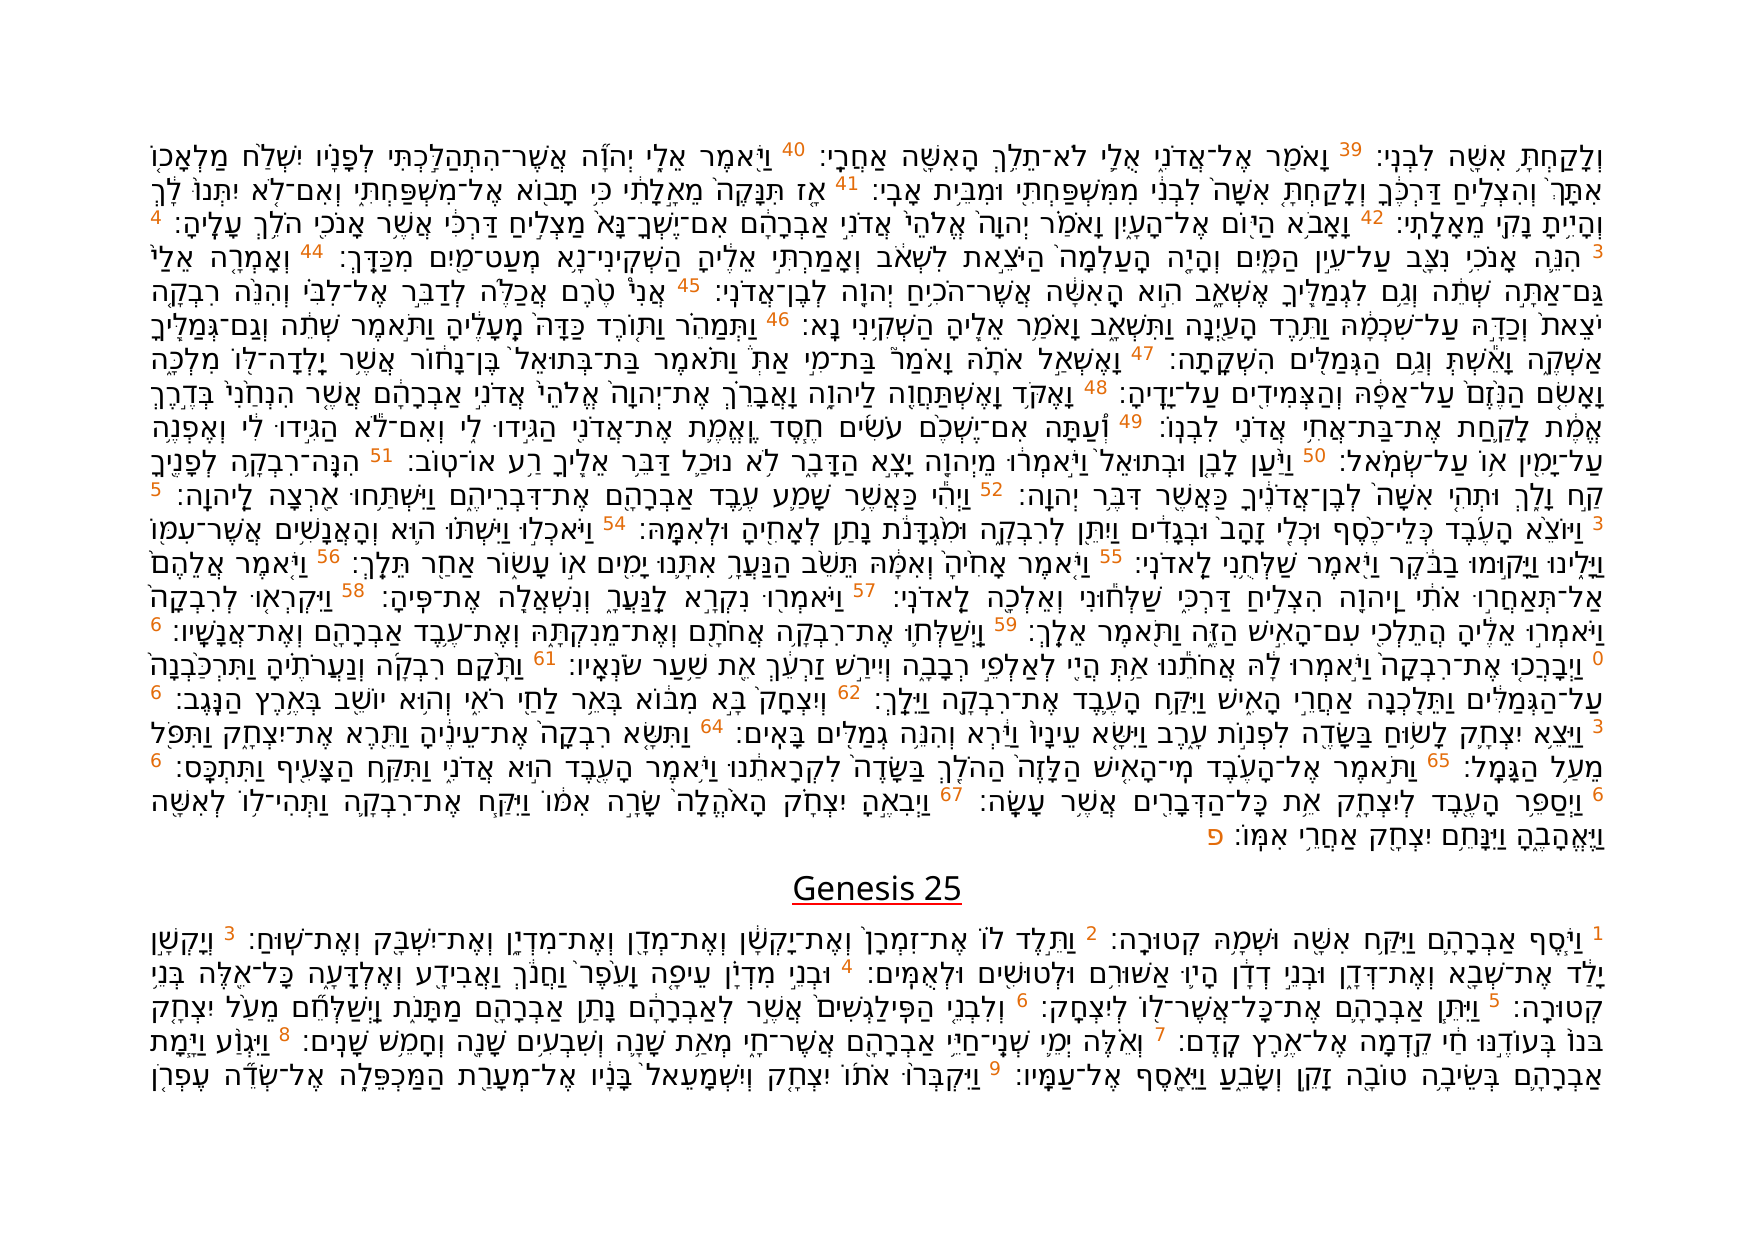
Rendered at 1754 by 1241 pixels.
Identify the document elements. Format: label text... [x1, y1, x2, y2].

text 1 וַיֹּ֧סֶף אַבְרָהָ֛ם וַיִּקַּ֥ח אִשָּׁ֖ה וּשְׁמָ֥הּ קְטוּרָֽה׃ 2 וַתֵּ֣לֶד ל֗וֹ אֶת־זִמְרָן֙ וְאֶת־יָקְשָׁ֔ן וְאֶת־מְדָ֖ן וְאֶת־מִדְיָ֑ן וְאֶת־יִשְׁבָּ֖ק וְאֶת־שֽׁוּחַ׃ ‬‬‬3 וְיָקְשָׁ֣ן יָלַ֔ד אֶת־שְׁבָ֖א וְאֶת־דְּדָ֑ן וּבְנֵ֣י דְדָ֔ן הָי֛וּ אַשּׁוּרִ֥ם וּלְטוּשִׁ֖ים וּלְאֻמִּֽים׃ ‬‬‬4 וּבְנֵ֣י מִדְיָ֗ן עֵיפָ֤ה וָעֵ֙פֶר֙ וַחֲנֹ֔ךְ וַאֲבִידָ֖ע וְאֶלְדָּעָ֑ה כָּל־אֵ֖לֶּה בְּנֵ֥י קְטוּרָֽה׃ ‬‬‬5 וַיִּתֵּ֧ן אַבְרָהָ֛ם אֶת־כָּל־אֲשֶׁר־ל֖וֹ לְיִצְחָֽק׃ ‬‬‬6 וְלִבְנֵ֤י הַפִּֽילַגְשִׁים֙ אֲשֶׁ֣ר לְאַבְרָהָ֔ם נָתַ֥ן אַבְרָהָ֖ם מַתָּנֹ֑ת וַֽיְשַׁלְּחֵ֞ם מֵעַ֨ל יִצְחָ֤ק בּנוֹ֙ בְּעוֹדֶ֣נּוּ חַ֔י קֵ֖דְמָה אֶל־אֶ֥רֶץ קֶֽדֶם׃ ‬‬‬7 וְאֵ֗לֶּה יְמֵ֛י שְׁנֵֽי־חַיֵּ֥י אַבְרָהָ֖ם אֲשֶׁר־חָ֑י מְאַ֥ת שָׁנָ֛ה וְשִׁבְעִ֥ים שָׁנָ֖ה וְחָמֵ֥שׁ שָׁנִֽים׃ ‬‬‬8 וַיִּגְוַ֨ע וַיָּ֧מָת אַבְרָהָ֛ם בְּשֵׂיבָ֥ה טוֹבָ֖ה זָקֵ֣ן וְשָׂבֵ֑עַ וַיֵּאָ֖סֶף אֶל־עַמָּֽיו׃ ‬‬‬9 וַיִּקְבְּר֨וּ אֹת֜וֹ יִצְחָ֤ק וְיִשְׁמָעֵאל֙ בָּנָ֔יו אֶל־מְעָרַ֖ת הַמַּכְפֵּלָ֑ה אֶל־שְׂדֵ֞ה עֶפְרֹ֤ן בֶּן־צֹ֙חַר֙ הַֽחִתִּ֔י אֲשֶׁ֖ר עַל־פְּנֵ֥י מַמְרֵֽא׃ ‬‬‬10 הַשָּׂדֶ֛ה אֲשֶׁר־קָנָ֥ה אַבְרָהָ֖ם מֵאֵ֣ת בְּנֵי־חֵ֑ת שָׁ֛מָּה קֻבַּ֥ר אַבְרָהָ֖ם וְשָׂרָ֥ה אִשְׁתּֽוֹ׃ ‬‬‬11 וַיְהִ֗י אַחֲרֵי֙ מ֣וֹת אַבְרָהָ֔ם וַיְבָ֥רֶךְ אֱלֹהִ֖ים אֶת־יִצְחָ֣ק בְּנ֑וֹ וַיֵּ֣שֶׁב יִצְחָ֔ק עִם־בְּאֵ֥ר לַחַ֖י רֹאִֽי׃ ס ‬‬‬12 וְאֵ֛לֶּה תֹּלְדֹ֥ת יִשְׁמָעֵ֖אל בֶּן־אַבְרָהָ֑ם אֲשֶׁ֨ר יָלְדָ֜ה הָגָ֧ר הַמִּצְרִ֛ית שִׁפְחַ֥ת שָׂרָ֖ה לְאַבְרָהָֽם׃ ‬‬‬13 וְאֵ֗לֶּה שְׁמוֹת֙ בְּנֵ֣י יִשְׁמָעֵ֔אל בִּשְׁמֹתָ֖ם לְתוֹלְדֹתָ֑ם בְּכֹ֤ר יִשְׁמָעֵאל֙ נְבָיֹ֔ת וְקֵדָ֥ר וְאַדְבְּאֵ֖ל וּמִבְשָֽׂם׃ ‬‬‬14 וּמִשְׁמָ֥ע וְדוּמָ֖ה וּמַשָּֽׂא׃ ‬‬‬15 חֲדַ֣ד וְתֵימָ֔א יְט֥וּר נָפִ֖ישׁ וָקֵֽדְמָה׃ ‬‬‬16 אֵ֣לֶּה הֵ֞ם בְּנֵ֤י יִשְׁמָעֵאל֙ וְאֵ֣לֶּה שְׁמֹתָ֔ם בְּחַצְרֵיהֶ֖ם וּבְטִֽירֹתָ֑ם שְׁנֵים־עָשָׂ֥ר נְשִׂיאִ֖ם לְאֻמֹּתָֽם׃ ‬‬‬17 וְאֵ֗לֶּה שְׁנֵי֙ חַיֵּ֣י יִשְׁמָעֵ֔אל מְאַ֥ת שָׁנָ֛ה וּשְׁלֹשִׁ֥ים שָׁנָ֖ה וְשֶׁ֣בַע שָׁנִ֑ים וַיִּגְוַ֣ע וַיָּ֔מָת וַיֵּאָ֖סֶף אֶל־עַמָּֽיו׃ ‬‬‬18 וַיִּשְׁכְּנ֨וּ מֽ͏ֵחֲוִילָ֜ה עַד־שׁ֗וּר אֲשֶׁר֙ עַל־פְּנֵ֣י מִצְרַ֔יִם בֹּאֲכָ֖ה אַשּׁ֑וּרָה עַל־פְּנֵ֥י כָל־אֶחָ֖יו נָפָֽל׃ פ ‬‬‬‬‬‬‬‬‬‬‬‬‬‬‬‬‬‬‬‬ [150, 922, 1604, 1092]
text 1 וְאַבְרָהָ֣ם זָקֵ֔ן בָּ֖א בַּיָּמִ֑ים וֽ͏ַיהוָ֛ה בֵּרַ֥ךְ אֶת־אַבְרָהָ֖ם בַּכֹּֽל׃ 2 וַיֹּ֣אמֶר אַבְרָהָ֗ם אֶל־עַבְדּוֹ֙ זְקַ֣ן בֵּית֔וֹ הַמֹּשֵׁ֖ל בְּכָל־אֲשֶׁר־ל֑וֹ שִֽׂים־נָ֥א יָדְךָ֖ תַּ֥חַת יְרֵכִֽי׃ ‬‬‬3 וְאַשְׁבִּ֣יעֲךָ֔ בּֽ͏ַיהוָה֙ אֱלֹהֵ֣י הַשָּׁמַ֔יִם וֽ͏ֵאלֹהֵ֖י הָאָ֑רֶץ אֲשֶׁ֨ר לֹֽא־תִקַּ֤ח אִשָּׁה֙ לִבְנִ֔י מִבְּנוֹת֙ הַֽכְּנַעֲנִ֔י אֲשֶׁ֥ר אָנֹכִ֖י יוֹשֵׁ֥ב בְּקִרְבּֽוֹ׃ ‬‬‬4 כִּ֧י אֶל־אַרְצִ֛י וְאֶל־מוֹלַדְתִּ֖י תֵּלֵ֑ךְ וְלָקַחְתָּ֥ אִשָּׁ֖ה לִבְנִ֥י לְיִצְחָֽק׃ ‬‬‬5 וַיֹּ֤אמֶר אֵלָיו֙ הָעֶ֔בֶד אוּלַי֙ לֹא־תֹאבֶ֣ה הָֽאִשָּׁ֔ה לָלֶ֥כֶת אַחֲרַ֖י אֶל־הָאָ֣רֶץ הַזֹּ֑את הֶֽהָשֵׁ֤ב אָשִׁיב֙ אֶת־בִּנְךָ֔ אֶל־הָאָ֖רֶץ אֲשֶׁר־יָצָ֥אתָ מִשָּֽׁם׃ ‬‬‬6 וַיֹּ֥אמֶר אֵלָ֖יו אַבְרָהָ֑ם הִשָּׁ֣מֶר לְךָ֔ פֶּן־תָּשִׁ֥יב אֶת־בְּנִ֖י שָֽׁמָּה׃ ‬‬‬7 יְהוָ֣ה ׀ אֱלֹהֵ֣י הַשָּׁמַ֗יִם אֲשֶׁ֨ר לְקָחַ֜נִי מִבֵּ֣ית אָבִי֮ וּמֵאֶ֣רֶץ מֽוֹלַדְתִּי֒ וַאֲשֶׁ֨ר דִּבֶּר־לִ֜י וַאֲשֶׁ֤ר נִֽשְׁבַּֽע־לִי֙ לֵאמֹ֔ר לְזַ֨רְעֲךָ֔ אֶתֵּ֖ן אֶת־הָאָ֣רֶץ הַזֹּ֑את ה֗וּא יִשְׁלַ֤ח מַלְאָכוֹ֙ לְפָנֶ֔יךָ וְלָקַחְתָּ֥ אִשָּׁ֛ה לִבְנִ֖י מִשָּֽׁם׃ ‬‬‬8 וְאִם־לֹ֨א תֹאבֶ֤ה הָֽאִשָּׁה֙ לָלֶ֣כֶת אַחֲרֶ֔יךָ וְנִקִּ֕יתָ מִשְּׁבֻעָתִ֖י זֹ֑את רַ֣ק אֶת־בְּנִ֔י לֹ֥א תָשֵׁ֖ב שָֽׁמָּה׃ ‬‬‬9 וַיָּ֤שֶׂם הָעֶ֙בֶד֙ אֶת־יָד֔וֹ תַּ֛חַת יֶ֥רֶךְ אַבְרָהָ֖ם אֲדֹנָ֑יו וַיִּשָּׁ֣בַֽע ל֔וֹ עַל־הַדָּבָ֖ר הַזֶּֽה׃ ‬‬‬10 וַיִּקַּ֣ח הָ֠עֶבֶד עֲשָׂרָ֨ה גְמַלִּ֜ים מִגְּמַלֵּ֤י אֲדֹנָיו֙ וַיֵּ֔לֶךְ וְכָל־ט֥וּב אֲדֹנָ֖יו בְּיָד֑וֹ וַיָּ֗קָם וַיֵּ֛לֶךְ אֶל־אֲרַ֥ם נֽ͏ַהֲרַ֖יִם אֶל־עִ֥יר נָחֽוֹר׃ ‬‬‬11 וַיַּבְרֵ֧ךְ הַגְּמַלִּ֛ים מִח֥וּץ לָעִ֖יר אֶל־בְּאֵ֣ר הַמָּ֑יִם לְעֵ֣ת עֶ֔רֶב לְעֵ֖ת צֵ֥את הַשֹּׁאֲבֹֽת׃ ‬‬‬12 וַיֹּאמַ֓ר ׀ יְהוָ֗ה אֱלֹהֵי֙ אֲדֹנִ֣י אַבְרָהָ֔ם הַקְרֵה־נָ֥א לְפָנַ֖י הַיּ֑וֹם וַעֲשֵׂה־חֶ֕סֶד עִ֖ם אֲדֹנִ֥י אַבְרָהָֽם׃ ‬‬‬13 הִנֵּ֛ה אָנֹכִ֥י נִצָּ֖ב עַל־עֵ֣ין הַמָּ֑יִם וּבְנוֹת֙ אַנְשֵׁ֣י הָעִ֔יר יֹצְאֹ֖ת לִשְׁאֹ֥ב מָֽיִם׃ ‬‬‬14 וְהָיָ֣ה הַֽנַּעֲרָ֗ אֲשֶׁ֨ר אֹמַ֤ר אֵלֶ֙יהָ֙ הַטִּי־נָ֤א כַדֵּךְ֙ וְאֶשְׁתֶּ֔ה וְאָמְרָ֣ה שְׁתֵ֔ה וְגַם־גְּמַלֶּ֖יךָ אַשְׁקֶ֑ה אֹתָ֤הּ הֹכַ֙חְתָּ֙ לְעַבְדְּךָ֣ לְיִצְחָ֔ק וּבָ֣הּ אֵדַ֔ע כִּי־עָשִׂ֥יתָ חֶ֖סֶד עִם־אֲדֹנִֽי׃ ‬‬‬15 וַֽיְהִי־ה֗וּא טֶרֶם֮ כִּלָּ֣ה לְדַבֵּר֒ וְהִנֵּ֧ה רִבְקָ֣ה יֹצֵ֗את אֲשֶׁ֤ר יֻלְּדָה֙ לִבְתוּאֵ֣ל בֶּן־מִלְכָּ֔ה אֵ֥שֶׁת נָח֖וֹר אֲחִ֣י אַבְרָהָ֑ם וְכַדָּ֖הּ עַל־שִׁכְמָֽהּ׃ ‬‬‬16 וְהַֽנַּעֲרָ֗ טֹבַ֤ת מַרְאֶה֙ מְאֹ֔ד בְּתוּלָ֕ה וְאִ֖ישׁ לֹ֣א יְדָעָ֑הּ וַתֵּ֣רֶד הָעַ֔יְנָה וַתְּמַלֵּ֥א כַדָּ֖הּ וַתָּֽעַל׃ ‬‬‬17 וַיָּ֥רָץ הָעֶ֖בֶד לִקְרָאתָ֑הּ וַיֹּ֕אמֶר הַגְמִיאִ֥ינִי נָ֛א מְעַט־מַ֖יִם מִכַּדֵּֽךְ׃ ‬‬‬18 וַתֹּ֖אמֶר שְׁתֵ֣ה אֲדֹנִ֑י וַתְּמַהֵ֗ר וַתֹּ֧רֶד כַּדָּ֛הּ עַל־יָדָ֖הּ וַתַּשְׁקֵֽהוּ׃ ‬‬‬19 וַתְּכַ֖ל לְהַשְׁקֹת֑וֹ וַתֹּ֗אמֶר גַּ֤ם לִגְמַלֶּ֙יךָ֙ אֶשְׁאָ֔ב עַ֥ד אִם־כִּלּ֖וּ לִשְׁתֹּֽת׃ ‬‬‬20 וַתְּמַהֵ֗ר וַתְּעַ֤ר כַּדָּהּ֙ אֶל־הַשֹּׁ֔קֶת וַתָּ֥רָץ ע֛וֹד אֶֽל־הַבְּאֵ֖ר לִשְׁאֹ֑ב וַתִּשְׁאַ֖ב לְכָל־גְּמַלָּֽיו׃ ‬‬‬21 וְהָאִ֥ישׁ מִשְׁתָּאֵ֖ה לָ֑הּ מַחֲרִ֕ישׁ לָדַ֗עַת הֽ͏ַהִצְלִ֧יחַ יְהוָ֛ה דַּרְכּ֖וֹ אִם־לֹֽא׃ ‬‬‬22 וַיְהִ֗י כַּאֲשֶׁ֨ר כִּלּ֤וּ הַגְּמַלִּים֙ לִשְׁתּ֔וֹת וַיִּקַּ֤ח הָאִישׁ֙ נֶ֣זֶם זָהָ֔ב בֶּ֖קַע מִשְׁקָל֑וֹ וּשְׁנֵ֤י צְמִידִים֙ עַל־יָדֶ֔יהָ עֲשָׂרָ֥ה זָהָ֖ב מִשְׁקָלָֽם׃ ‬‬‬23 וַיֹּ֙אמֶר֙ בַּת־מִ֣י אַ֔תְּ הַגִּ֥ידִי נָ֖א לִ֑י הֲיֵ֧שׁ בֵּית־אָבִ֛יךְ מָק֥וֹם לָ֖נוּ לָלִֽין׃ ‬‬‬24 וַתֹּ֣אמֶר אֵלָ֔יו בַּת־בְּתוּאֵ֖ל אָנֹ֑כִי בֶּן־מִלְכָּ֕ה אֲשֶׁ֥ר יָלְדָ֖ה לְנָחֽוֹר׃ ‬‬‬25 וַתֹּ֣אמֶר אֵלָ֔יו גַּם־תֶּ֥בֶן גַּם־מִסְפּ֖וֹא רַ֣ב עִמָּ֑נוּ גַּם־מָק֖וֹם לָלֽוּן׃ ‬‬‬26 וַיִּקֹּ֣ד הָאִ֔ישׁ וַיִּשְׁתַּ֖חוּ לֽ͏ַיהוָֽה׃ ‬‬‬27 וַיֹּ֗אמֶר בָּר֤וּךְ יְהוָה֙ אֱלֹהֵי֙ אֲדֹנִ֣י אַבְרָהָ֔ם אֲ֠שֶׁר לֹֽא־עָזַ֥ב חַסְדּ֛וֹ וַאֲמִתּ֖וֹ מֵעִ֣ם אֲדֹנִ֑י אָנֹכִ֗י בַּדֶּ֙רֶךְ֙ נָחַ֣נִי יְהוָ֔ה בֵּ֖ית אֲחֵ֥י אֲדֹנִֽי׃ ‬‬‬28 וַתָּ֙רָץ֙ הַֽנַּעֲרָ֔ וַתַּגֵּ֖ד לְבֵ֣ית אִמָּ֑הּ כַּדְּבָרִ֖ים הָאֵֽלֶּה׃ ‬‬‬29 וּלְרִבְקָ֥ה אָ֖ח וּשְׁמ֣וֹ לָבָ֑ן וַיָּ֨רָץ לָבָ֧ן אֶל־הָאִ֛ישׁ הַח֖וּצָה אֶל־הָעָֽיִן׃ ‬‬‬30 וַיְהִ֣י ׀ כִּרְאֹ֣ת אֶת־הַנֶּ֗זֶם וְֽאֶת־הַצְּמִדִים֮ עַל־יְדֵ֣י אֲחֹתוֹ֒ וּכְשָׁמְע֗וֹ אֶת־דִּבְרֵ֞י רִבְקָ֤ה אֲחֹתוֹ֙ לֵאמֹ֔ר כֹּֽה־דִבֶּ֥ר אֵלַ֖י הָאִ֑ישׁ וַיָּבֹא֙ אֶל־הָאִ֔ישׁ וְהִנֵּ֛ה עֹמֵ֥ד עַל־הַגְּמַלִּ֖ים עַל־הָעָֽיִן׃ ‬‬‬31 וַיֹּ֕אמֶר בּ֖וֹא בְּר֣וּךְ יְהוָ֑ה לָ֤מָּה תַעֲמֹד֙ בַּח֔וּץ וְאָנֹכִי֙ פִּנִּ֣יתִי הַבַּ֔יִת וּמָק֖וֹם לַגְּמַלִּֽים׃ ‬‬‬32 וַיָּבֹ֤א הָאִישׁ֙ הַבַּ֔יְתָה וַיְפַתַּ֖ח הַגְּמַלִּ֑ים וַיִּתֵּ֨ן תֶּ֤בֶן וּמִסְפּוֹא֙ לַגְּמַלִּ֔ים וּמַ֙יִם֙ לִרְחֹ֣ץ רַגְלָ֔יו וְרַגְלֵ֥י הָאֲנָשִׁ֖ים אֲשֶׁ֥ר אִתּֽוֹ׃ ‬‬‬33 *ויישם **וַיּוֻשַׂ֤ם לְפָנָיו֙ לֶאֱכֹ֔ל וַיֹּ֙אמֶר֙ לֹ֣א אֹכַ֔ל עַ֥ד אִם־דִּבַּ֖רְתִּי דְּבָרָ֑י וַיֹּ֖אמֶר דַּבֵּֽר׃ ‬‬‬‬34 וַיֹּאמַ֑ר עֶ֥בֶד אַבְרָהָ֖ם אָנֹֽכִי׃ ‬‬‬35 וַיהוָ֞ה בֵּרַ֧ךְ אֶת־אֲדֹנִ֛י מְאֹ֖ד וַיִּגְדָּ֑ל וַיִּתֶּן־ל֞וֹ צֹ֤אן וּבָקָר֙ וְכֶ֣סֶף וְזָהָ֔ב וַעֲבָדִם֙ וּשְׁפָחֹ֔ת וּגְמַלִּ֖ים וַחֲמֹרִֽים׃ ‬‬‬36 וַתֵּ֡לֶד שָׂרָה֩ אֵ֨שֶׁת אֲדֹנִ֥י בֵן֙ לֽ͏ַאדֹנִ֔י אַחֲרֵ֖י זִקְנָתָ֑הּ וַיִּתֶּן־לּ֖וֹ אֶת־כָּל־אֲשֶׁר־לֽוֹ׃ ‬‬‬37 וַיַּשְׁבִּעֵ֥נִי אֲדֹנִ֖י לֵאמֹ֑ר לֹא־תִקַּ֤ח אִשָּׁה֙ לִבְנִ֔י מִבְּנוֹת֙ הַֽכְּנַעֲנִ֔י אֲשֶׁ֥ר אָנֹכִ֖י יֹשֵׁ֥ב בְּאַרְצֽוֹ׃ ‬‬‬38 אִם־לֹ֧א אֶל־בֵּית־אָבִ֛י תֵּלֵ֖ךְ וְאֶל־מִשְׁפַּחְתִּ֑י וְלָקַחְתָּ֥ אִשָּׁ֖ה לִבְנִֽי׃ ‬‬‬39 וָאֹמַ֖ר אֶל־אֲדֹנִ֑י אֻלַ֛י לֹא־תֵלֵ֥ךְ הָאִשָּׁ֖ה אַחֲרָֽי׃ ‬‬‬40 וַיֹּ֖אמֶר אֵלָ֑י יְהוָ֞ה אֲשֶׁר־הִתְהַלַּ֣כְתִּי לְפָנָ֗יו יִשְׁלַ֨ח מַלְאָכ֤וֹ אִתָּךְ֙ וְהִצְלִ֣יחַ דַּרְכֶּ֔ךָ וְלָקַחְתָּ֤ אִשָּׁה֙ לִבְנִ֔י מִמִּשְׁפַּחְתִּ֖י וּמִבֵּ֥ית אָבִֽי׃ ‬‬‬41 אָ֤ז תִּנָּקֶה֙ מֵאָ֣לָתִ֔י כִּ֥י תָב֖וֹא אֶל־מִשְׁפַּחְתִּ֑י וְאִם־לֹ֤א יִתְּנוּ֙ לָ֔ךְ וְהָיִ֥יתָ נָקִ֖י מֵאָלָתִֽי׃ ‬‬‬42 וָאָבֹ֥א הַיּ֖וֹם אֶל־הָעָ֑יִן וָאֹמַ֗ר יְהוָה֙ אֱלֹהֵי֙ אֲדֹנִ֣י אַבְרָהָ֔ם אִם־יֶשְׁךָ־נָּא֙ מַצְלִ֣יחַ דַּרְכִּ֔י אֲשֶׁ֥ר אָנֹכִ֖י הֹלֵ֥ךְ עָלֶֽיהָ׃ ‬‬‬43 הִנֵּ֛ה אָנֹכִ֥י נִצָּ֖ב עַל־עֵ֣ין הַמָּ֑יִם וְהָיָ֤ה הָֽעַלְמָה֙ הַיֹּצֵ֣את לִשְׁאֹ֔ב וְאָמַרְתִּ֣י אֵלֶ֔יהָ הַשְׁקִֽינִי־נָ֥א מְעַט־מַ֖יִם מִכַּדֵּֽךְ׃ ‬‬‬44 וְאָמְרָ֤ה אֵלַי֙ גַּם־אַתָּ֣ה שְׁתֵ֔ה וְגַ֥ם לִגְמַלֶּ֖יךָ אֶשְׁאָ֑ב הִ֣וא הֽ͏ָאִשָּׁ֔ה אֲשֶׁר־הֹכִ֥יחַ יְהוָ֖ה לְבֶן־אֲדֹנִֽי׃ ‬‬‬45 אֲנִי֩ טֶ֨רֶם אֲכַלֶּ֜ה לְדַבֵּ֣ר אֶל־לִבִּ֗י וְהִנֵּ֨ה רִבְקָ֤ה יֹצֵאת֙ וְכַדָּ֣הּ עַל־שִׁכְמָ֔הּ וַתֵּ֥רֶד הָעַ֖יְנָה וַתִּשְׁאָ֑ב וָאֹמַ֥ר אֵלֶ֖יהָ הַשְׁקִ֥ינִי נָֽא׃ ‬‬‬46 וַתְּמַהֵ֗ר וַתּ֤וֹרֶד כַּדָּהּ֙ מֵֽעָלֶ֔יהָ וַתֹּ֣אמֶר שְׁתֵ֔ה וְגַם־גְּמַלֶּ֖יךָ אַשְׁקֶ֑ה וָאֵ֕שְׁתְּ וְגַ֥ם הַגְּמַלִּ֖ים הִשְׁקָֽתָה׃ ‬‬‬47 וָאֶשְׁאַ֣ל אֹתָ֗הּ וָאֹמַר֮ בַּת־מִ֣י אַתְּ֒ וַתֹּ֗אמֶר בַּת־בְּתוּאֵל֙ בֶּן־נָח֔וֹר אֲשֶׁ֥ר יָֽלְדָה־לּ֖וֹ מִלְכָּ֑ה וָאָשִׂ֤ם הַנֶּ֙זֶם֙ עַל־אַפָּ֔הּ וְהַצְּמִידִ֖ים עַל־יָדֶֽיהָ׃ ‬‬‬48 וָאֶקֹּ֥ד וָֽאֶשְׁתַּחֲוֶ֖ה לַיהוָ֑ה וָאֲבָרֵ֗ךְ אֶת־יְהוָה֙ אֱלֹהֵי֙ אֲדֹנִ֣י אַבְרָהָ֔ם אֲשֶׁ֤ר הִנְחַ֙נִי֙ בְּדֶ֣רֶךְ אֱמֶ֔ת לָקַ֛חַת אֶת־בַּת־אֲחִ֥י אֲדֹנִ֖י לִבְנֽוֹ׃ ‬‬‬49 וְ֠עַתָּה אִם־יֶשְׁכֶ֨ם עֹשִׂ֜ים חֶ֧סֶד וֽ͏ֶאֱמֶ֛ת אֶת־אֲדֹנִ֖י הַגִּ֣ידוּ לִ֑י וְאִם־לֹ֕א הַגִּ֣ידוּ לִ֔י וְאֶפְנֶ֥ה עַל־יָמִ֖ין א֥וֹ עַל־שְׂמֹֽאל׃ ‬‬‬50 וַיַּ֨עַן לָבָ֤ן וּבְתוּאֵל֙ וַיֹּ֣אמְר֔וּ מֵיְהוָ֖ה יָצָ֣א הַדָּבָ֑ר לֹ֥א נוּכַ֛ל דַּבֵּ֥ר אֵלֶ֖יךָ רַ֥ע אוֹ־טֽוֹב׃ ‬‬‬51 הִנֵּֽה־רִבְקָ֥ה לְפָנֶ֖יךָ קַ֣ח וָלֵ֑ךְ וּתְהִ֤י אִשָּׁה֙ לְבֶן־אֲדֹנֶ֔יךָ כַּאֲשֶׁ֖ר דִּבֶּ֥ר יְהוָֽה׃ ‬‬‬52 וַיְהִ֕י כַּאֲשֶׁ֥ר שָׁמַ֛ע עֶ֥בֶד אַבְרָהָ֖ם אֶת־דִּבְרֵיהֶ֑ם וַיִּשְׁתַּ֥חוּ אַ֖רְצָה לֽ͏ַיהוָֽה׃ ‬‬‬53 וַיּוֹצֵ֨א הָעֶ֜בֶד כְּלֵי־כֶ֨סֶף וּכְלֵ֤י זָהָב֙ וּבְגָדִ֔ים וַיִתֵּ֖ן לְרִבְקָ֑ה וּמִ֨גְדָּנֹ֔ת נָתַ֥ן לְאָחִ֖יהָ וּלְאִמָּֽהּ׃ ‬‬‬54 וַיֹּאכְל֣וּ וַיִּשְׁתּ֗וּ ה֛וּא וְהָאֲנָשִׁ֥ים אֲשֶׁר־עִמּ֖וֹ וַיָּלִ֑ינוּ וַיָּק֣וּמוּ בַבֹּ֔קֶר וַיֹּ֖אמֶר שַׁלְּחֻ֥נִי לֽ͏ַאדֹנִֽי׃ ‬‬‬55 וַיֹּ֤אמֶר אָחִ֙יהָ֙ וְאִמָּ֔הּ תֵּשֵׁ֨ב הַנַּעֲרָ֥ אִתָּ֛נוּ יָמִ֖ים א֣וֹ עָשׂ֑וֹר אַחַ֖ר תֵּלֵֽךְ׃ ‬‬‬56 וַיֹּ֤אמֶר אֲלֵהֶם֙ אַל־תְּאַחֲר֣וּ אֹתִ֔י וֽ͏ַיהוָ֖ה הִצְלִ֣יחַ דַּרְכִּ֑י שַׁלְּח֕וּנִי וְאֵלְכָ֖ה לֽ͏ַאדֹנִֽי׃ ‬‬‬57 וַיֹּאמְר֖וּ נִקְרָ֣א לַֽנַּעֲרָ֑ וְנִשְׁאֲלָ֖ה אֶת־פִּֽיהָ׃ ‬‬‬58 וַיִּקְרְא֤וּ לְרִבְקָה֙ וַיֹּאמְר֣וּ אֵלֶ֔יהָ הֲתֵלְכִ֖י עִם־הָאִ֣ישׁ הַזֶּ֑ה וַתֹּ֖אמֶר אֵלֵֽךְ׃ ‬‬‬59 וַֽיְשַׁלְּח֛וּ אֶת־רִבְקָ֥ה אֲחֹתָ֖ם וְאֶת־מֵנִקְתָּ֑הּ וְאֶת־עֶ֥בֶד אַבְרָהָ֖ם וְאֶת־אֲנָשָֽׁיו׃ ‬‬‬60 וַיְבָרֲכ֤וּ אֶת־רִבְקָה֙ וַיֹּ֣אמְרוּ לָ֔הּ אֲחֹתֵ֕נוּ אַ֥תְּ הֲיִ֖י לְאַלְפֵ֣י רְבָבָ֑ה וְיִירַ֣שׁ זַרְעֵ֔ךְ אֵ֖ת שַׁ֥עַר שֹׂנְאָֽיו׃ ‬‬‬61 וַתָּ֨קָם רִבְקָ֜ה וְנַעֲרֹתֶ֗יהָ וַתִּרְכַּ֙בְנָה֙ עַל־הַגְּמַלִּ֔ים וַתֵּלַ֖כְנָה אַחֲרֵ֣י הָאִ֑ישׁ וַיִּקַּ֥ח הָעֶ֛בֶד אֶת־רִבְקָ֖ה וַיֵּלַֽךְ׃ ‬‬‬62 וְיִצְחָק֙ בָּ֣א מִבּ֔וֹא בְּאֵ֥ר לַחַ֖י רֹאִ֑י וְה֥וּא יוֹשֵׁ֖ב בְּאֶ֥רֶץ הַנֶּֽגֶב׃ ‬‬‬63 וַיֵּצֵ֥א יִצְחָ֛ק לָשׂ֥וּחַ בַּשָּׂדֶ֖ה לִפְנ֣וֹת עָ֑רֶב וַיִּשָּׂ֤א עֵינָיו֙ וַיַּ֔רְא וְהִנֵּ֥ה גְמַלִּ֖ים בָּאִֽים׃ ‬‬‬64 וַתִּשָּׂ֤א רִבְקָה֙ אֶת־עֵינֶ֔יהָ וַתֵּ֖רֶא אֶת־יִצְחָ֑ק וַתִּפֹּ֖ל מֵעַ֥ל הַגָּמָֽל׃ ‬‬‬65 וַתֹּ֣אמֶר אֶל־הָעֶ֗בֶד מִֽי־הָאִ֤ישׁ הַלָּזֶה֙ הַהֹלֵ֤ךְ בַּשָּׂדֶה֙ לִקְרָאתֵ֔נוּ וַיֹּ֥אמֶר הָעֶ֖בֶד ה֣וּא אֲדֹנִ֑י וַתִּקַּ֥ח הַצָּעִ֖יף וַתִּתְכָּֽס׃ ‬‬‬66 וַיְסַפֵּ֥ר הָעֶ֖בֶד לְיִצְחָ֑ק אֵ֥ת כָּל־הַדְּבָרִ֖ים אֲשֶׁ֥ר עָשָֽׂה׃ ‬‬‬67 וַיְבִאֶ֣הָ יִצְחָ֗ק הָאֹ֙הֱלָה֙ שָׂרָ֣ה אִמּ֔וֹ וַיִּקַּ֧ח אֶת־רִבְקָ֛ה וַתְּהִי־ל֥וֹ לְאִשָּׁ֖ה וַיֶּאֱהָבֶ֑הָ וַיִּנָּחֵ֥ם יִצְחָ֖ק אַחֲרֵ֥י אִמּֽוֹ׃ פ ‬‬‬‬‬‬‬‬‬‬‬‬‬‬‬‬‬‬‬‬‬‬‬‬‬‬‬‬‬‬‬‬‬‬‬‬‬‬‬‬‬‬‬‬‬‬‬‬‬‬‬‬‬‬‬‬‬‬‬‬‬‬‬‬‬‬‬‬‬ [150, 139, 1604, 852]
text Genesis 25 [150, 864, 1604, 910]
